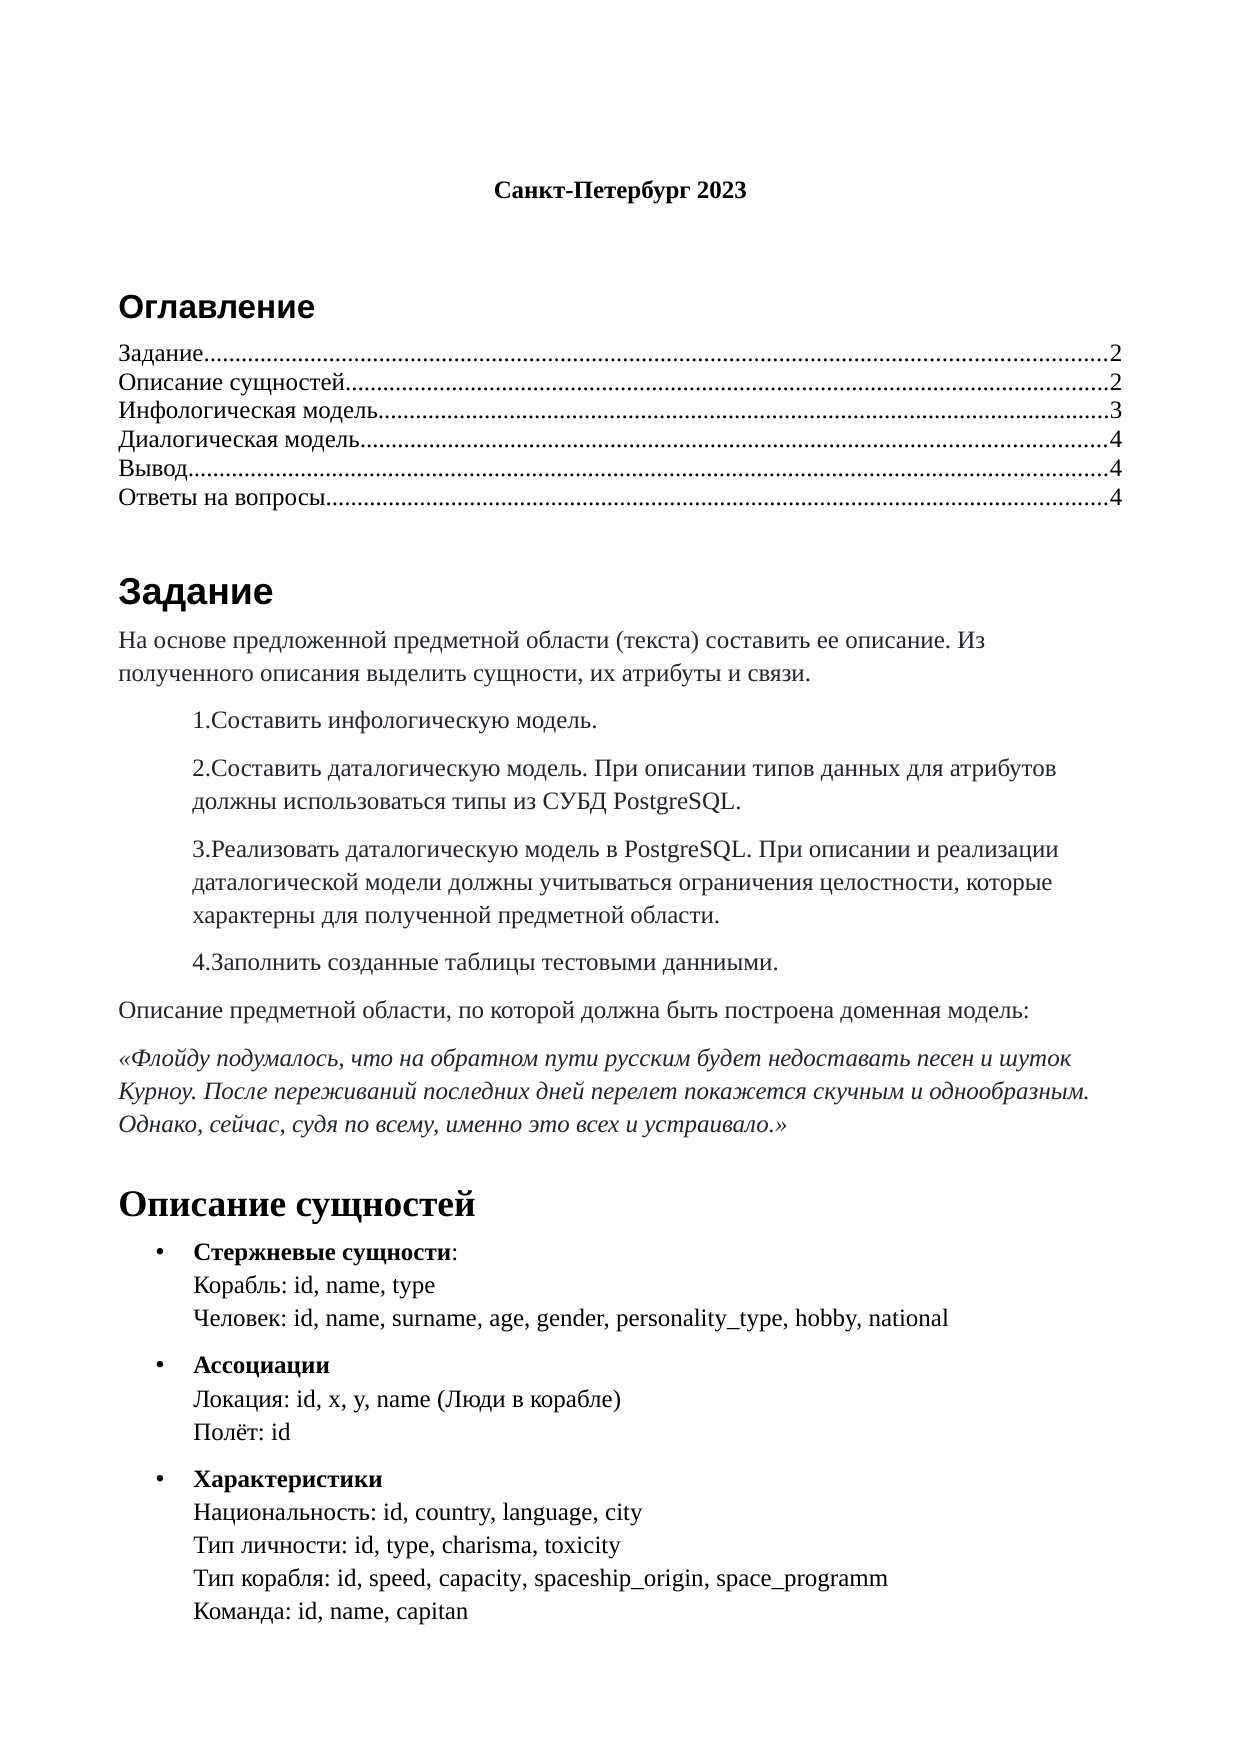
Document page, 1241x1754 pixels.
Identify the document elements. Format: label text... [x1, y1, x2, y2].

text Ответы на вопросы 4 [118, 482, 1122, 510]
list Заполнить созданные таблицы тестовыми данниыми. [118, 947, 1122, 976]
list Составить инфологическую модель. [118, 706, 1122, 734]
text Инфологическая модель 3 [118, 395, 1122, 424]
subtitle Задание [118, 569, 1122, 612]
text Санкт-Петербург 2023 [118, 176, 1122, 204]
list Характеристики Национальность: id, country, language, city Тип личности: id, type, charisma, toxicity Тип корабля: id, speed, capacity, spaceship_origin, space_programm Команда: id, name, capitan [156, 1464, 1122, 1625]
list Реализовать даталогическую модель в PostgreSQL. При описании и реализации даталогической модели должны учитываться ограничения целостности, которые характерны для полученной предметной области. [118, 834, 1122, 929]
text Описание сущностей 2 [118, 367, 1122, 395]
list Стержневые сущности: Корабль: id, name, type Человек: id, name, surname, age, gender, personality_type, hobby, national [156, 1237, 1122, 1332]
text Вывод. 4 [118, 453, 1122, 482]
text Диалогическая модель 4 [118, 424, 1122, 453]
list Составить даталогическую модель. При описании типов данных для атрибутов должны использоваться типы из СУБД PostgreSQL. [118, 753, 1122, 815]
text «Флойду подумалось, что на обратном пути русским будет недоставать песен и шуток Курноу. После переживаний последних дней перелет покажется скучным и однообразным. Однако, сейчас, судя по всему, именно это всех и устраивало.» [118, 1043, 1122, 1137]
text На основе предложенной предметной области (текста) составить ее описание. Из полученного описания выделить сущности, их атрибуты и связи. [118, 625, 1122, 687]
list Ассоциации Локация: id, x, y, name (Люди в корабле) Полёт: id [156, 1351, 1122, 1445]
text Задание 2 [118, 338, 1122, 367]
text Описание предметной области, по которой должна быть построена доменная модель: [118, 995, 1122, 1024]
subtitle Описание сущностей [118, 1181, 1122, 1224]
subtitle Оглавление [118, 287, 1122, 325]
